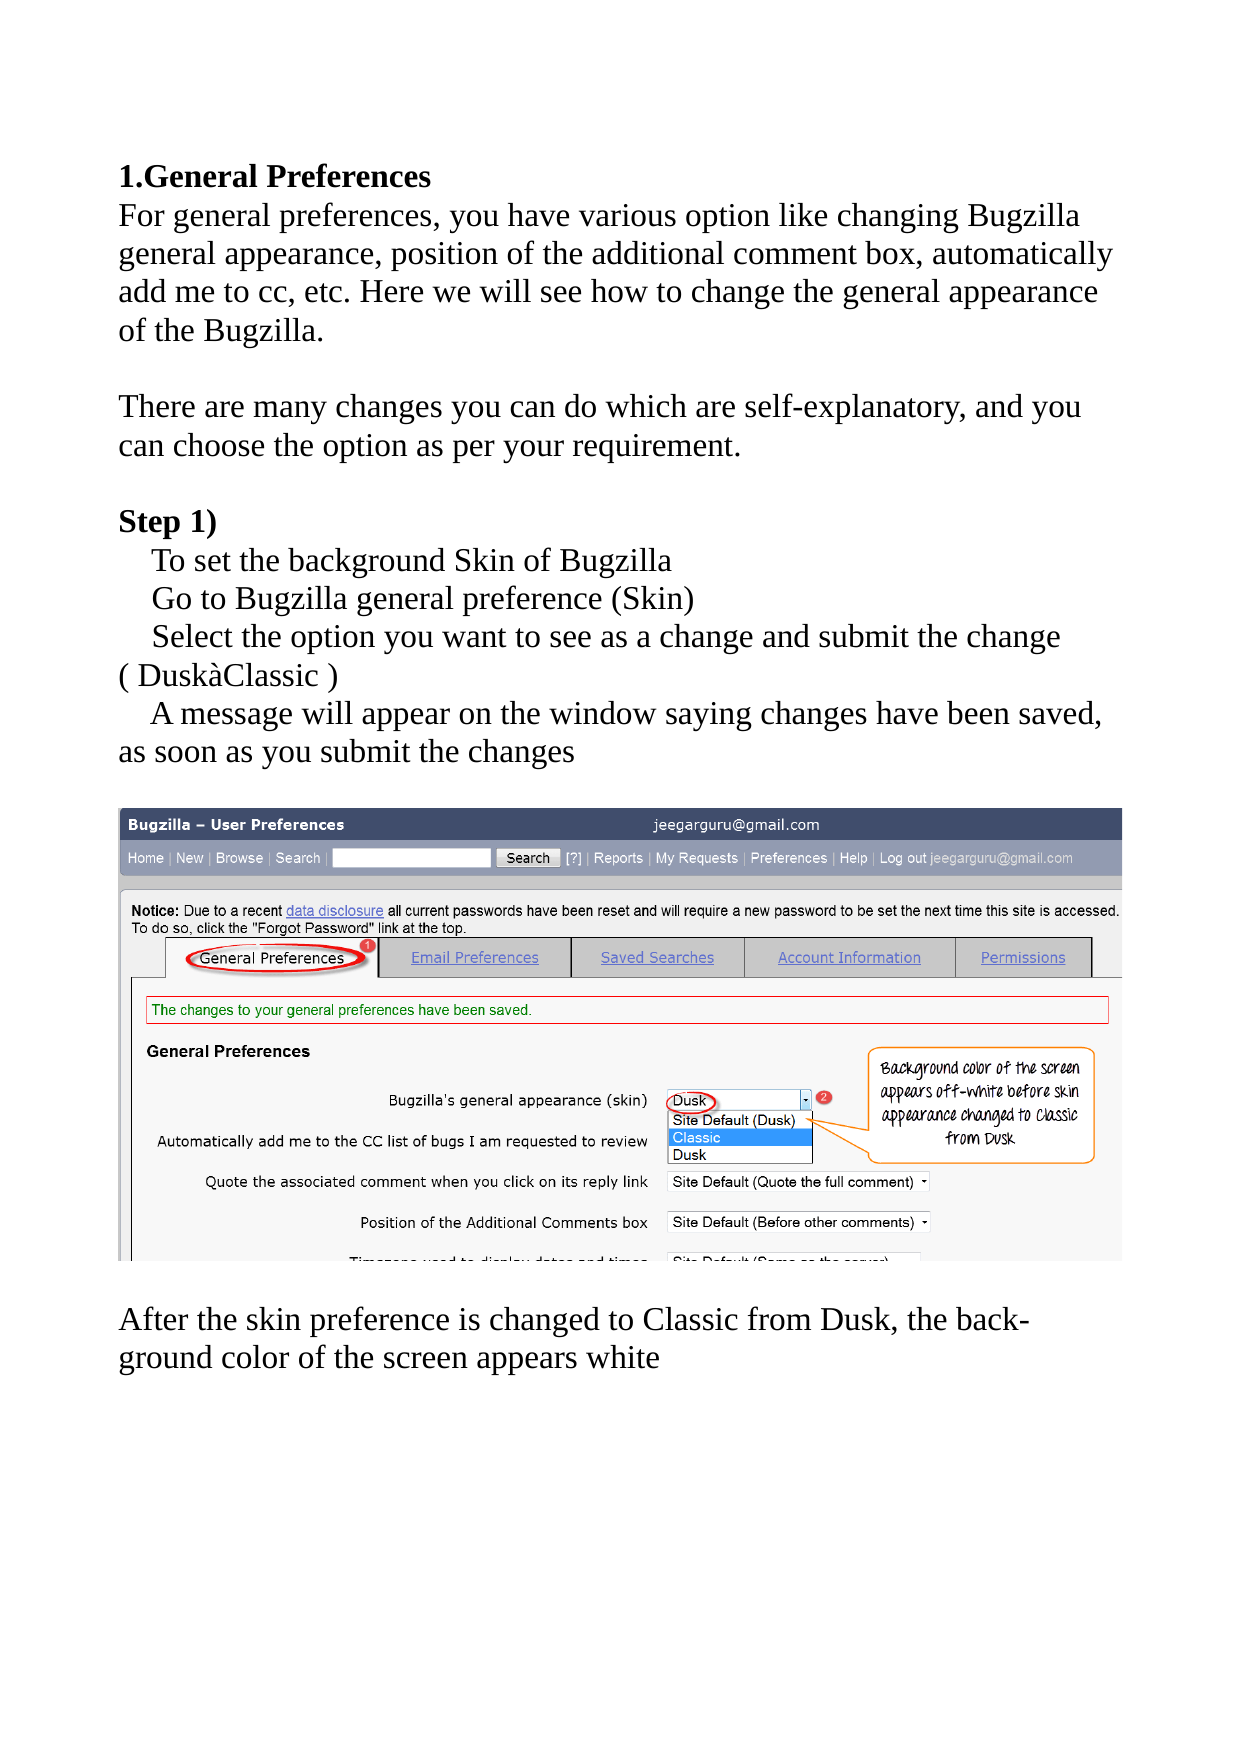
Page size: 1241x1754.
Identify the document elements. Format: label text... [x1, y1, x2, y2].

text Step 1) [118, 501, 1122, 540]
text A message will appear on the window saying changes have been saved, as soon as you submit the changes [118, 693, 1122, 770]
text Select the option you want to see as a change and submit the change ( DuskàClassic ) [118, 616, 1122, 693]
text 1.General Preferences [118, 156, 1122, 195]
picture [118, 808, 1123, 1261]
text There are many changes you can do which are self-explanatory, and you can choose the option as per your requirement. [118, 386, 1122, 463]
text For general preferences, you have various option like changing Bugzilla general appearance, position of the additional comment box, automatically add me to cc, etc. Here we will see how to change the general appearance of the Bugzilla. [118, 195, 1122, 348]
text Go to Bugzilla general preference (Skin) [118, 578, 1122, 616]
text After the skin preference is changed to Classic from Dusk, the back-ground color of the screen appears white [118, 1299, 1122, 1376]
text To set the background Skin of Bugzilla [118, 540, 1122, 578]
